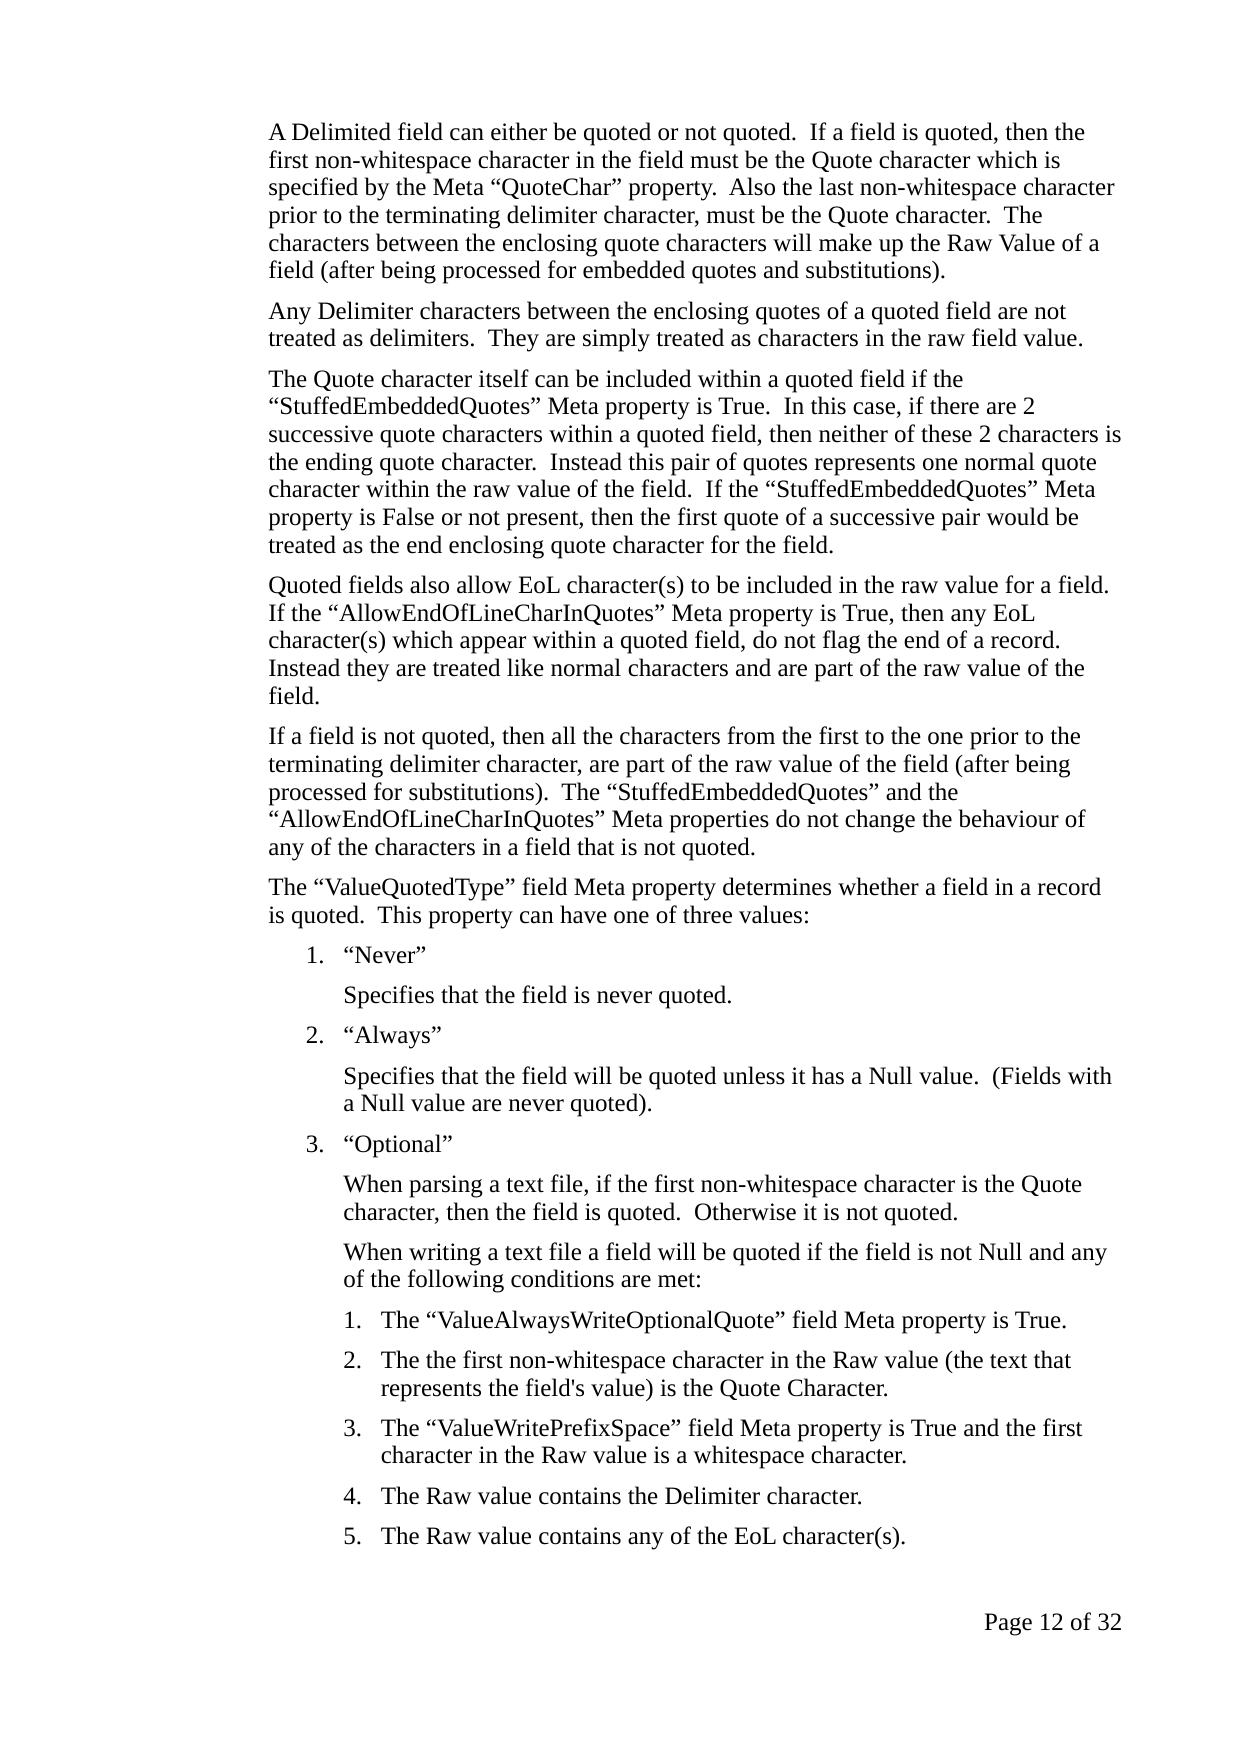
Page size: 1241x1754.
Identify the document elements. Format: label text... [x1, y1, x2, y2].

list The the first non-whitespace character in the Raw value (the text that represents the field's value) is the Quote Character. [343, 1346, 1122, 1401]
list The Raw value contains the Delimiter character. [343, 1482, 1122, 1509]
list Quoted fields also allow EoL character(s) to be included in the raw value for a field. If the “AllowEndOfLineCharInQuotes” Meta property is True, then any EoL character(s) which appear within a quoted field, do not flag the end of a record. Instead they are treated like normal characters and are part of the raw value of the field. [231, 571, 1122, 710]
list The Raw value contains any of the EoL character(s). [343, 1522, 1122, 1550]
list When parsing a text file, if the first non-whitespace character is the Quote character, then the field is quoted. Otherwise it is not quoted. [306, 1170, 1122, 1225]
list Any Delimiter characters between the enclosing quotes of a quoted field are not treated as delimiters. They are simply treated as characters in the raw field value. [231, 297, 1122, 352]
list The “ValueAlwaysWriteOptionalQuote” field Meta property is True. [343, 1306, 1122, 1333]
list When writing a text file a field will be quoted if the field is not Null and any of the following conditions are met: [306, 1238, 1122, 1293]
list A Delimited field can either be quoted or not quoted. If a field is quoted, then the first non-whitespace character in the field must be the Quote character which is specified by the Meta “QuoteChar” property. Also the last non-whitespace character prior to the terminating delimiter character, must be the Quote character. The characters between the enclosing quote characters will make up the Raw Value of a field (after being processed for embedded quotes and substitutions). [231, 118, 1122, 284]
list The “ValueQuotedType” field Meta property determines whether a field in a record is quoted. This property can have one of three values: [231, 873, 1122, 929]
list “Never” [306, 941, 1122, 969]
list “Always” [306, 1022, 1122, 1049]
list Specifies that the field is never quoted. [306, 981, 1122, 1009]
list If a field is not quoted, then all the characters from the first to the one prior to the terminating delimiter character, are part of the raw value of the field (after being processed for substitutions). The “StuffedEmbeddedQuotes” and the “AllowEndOfLineCharInQuotes” Meta properties do not change the behaviour of any of the characters in a field that is not quoted. [231, 722, 1122, 861]
list “Optional” [306, 1130, 1122, 1157]
list The “ValueWritePrefixSpace” field Meta property is True and the first character in the Raw value is a whitespace character. [343, 1414, 1122, 1469]
list The Quote character itself can be included within a quoted field if the “StuffedEmbeddedQuotes” Meta property is True. In this case, if there are 2 successive quote characters within a quoted field, then neither of these 2 characters is the ending quote character. Instead this pair of quotes represents one normal quote character within the raw value of the field. If the “StuffedEmbeddedQuotes” Meta property is False or not present, then the first quote of a successive pair would be treated as the end enclosing quote character for the field. [231, 365, 1122, 559]
list Specifies that the field will be quoted unless it has a Null value. (Fields with a Null value are never quoted). [306, 1062, 1122, 1117]
